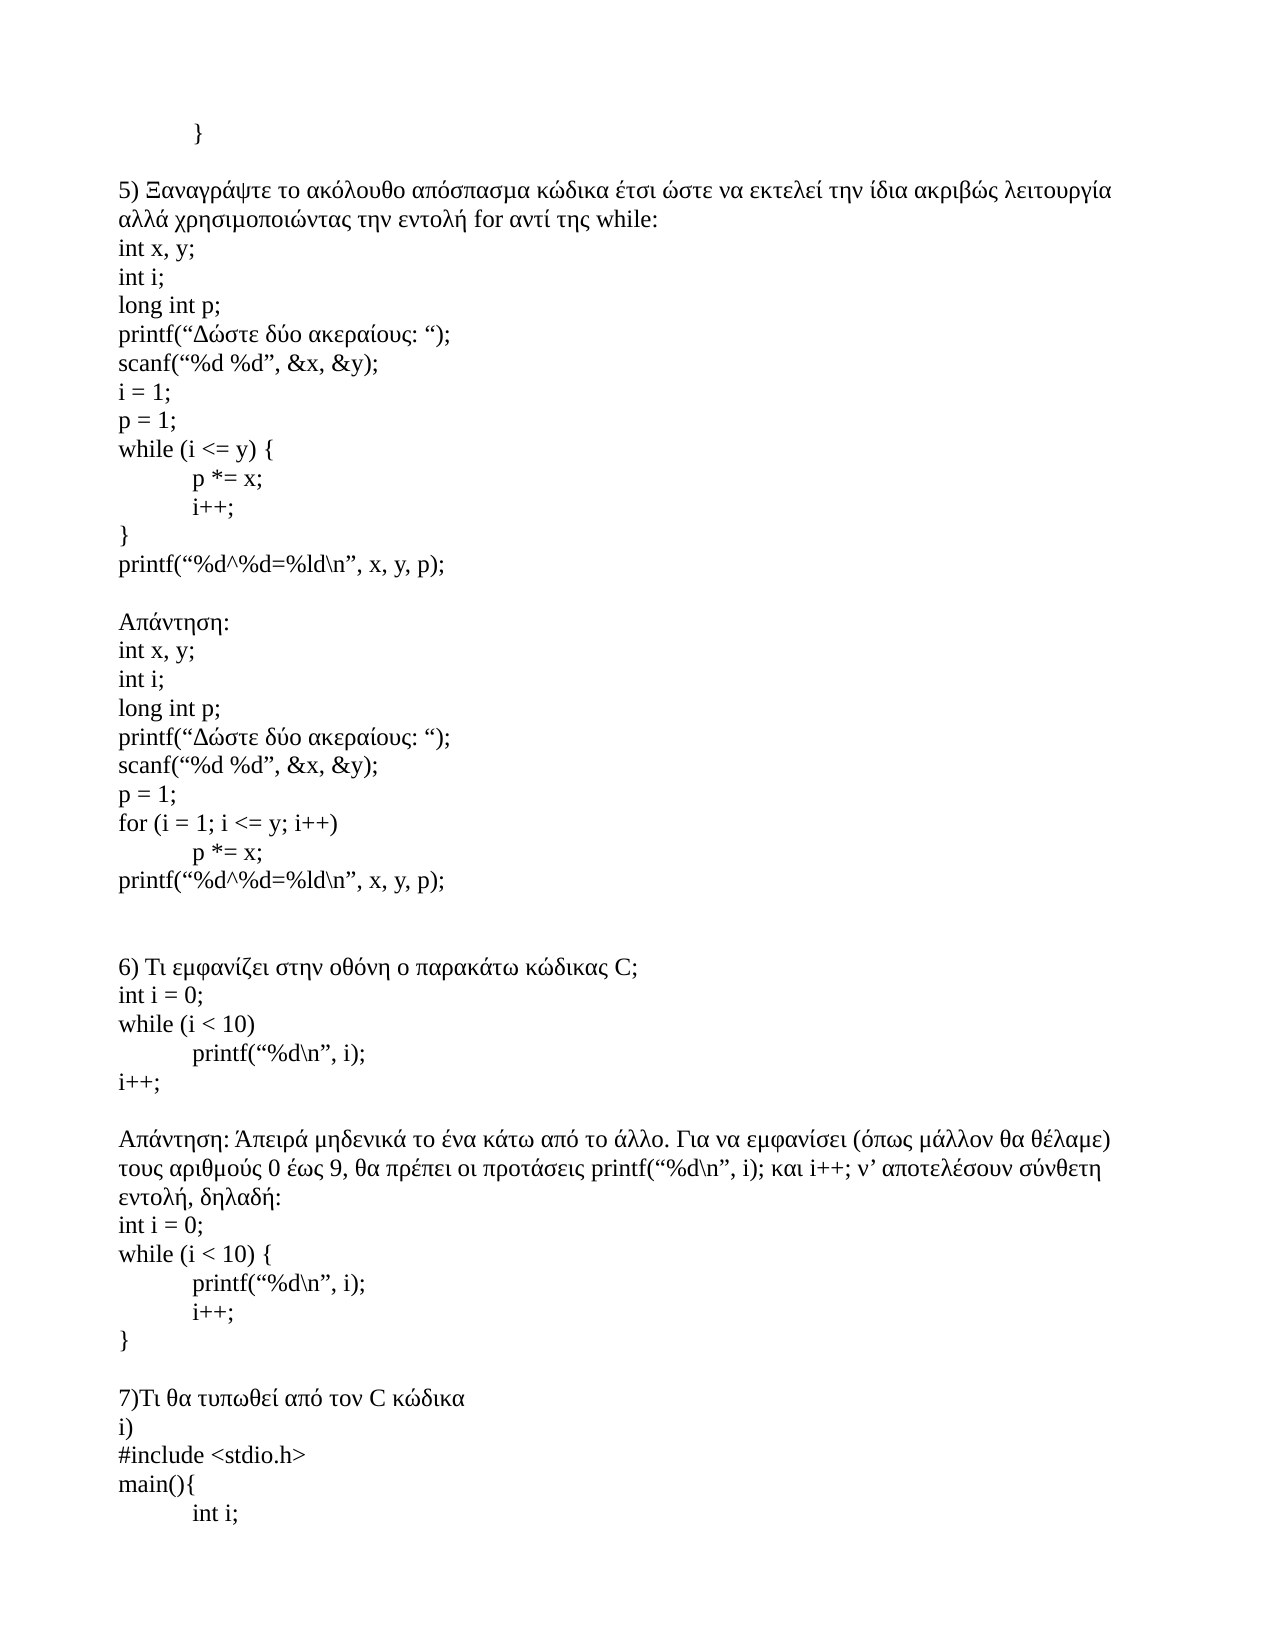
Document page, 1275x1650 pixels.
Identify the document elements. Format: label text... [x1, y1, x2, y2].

text int x, y; [118, 233, 1157, 262]
text scanf(“%d %d”, &x, &y); [118, 348, 1157, 377]
text p *= x; [118, 463, 1157, 492]
text main(){ [118, 1469, 1157, 1498]
text Απάντηση: Άπειρά μηδενικά το ένα κάτω από το άλλο. Για να εμφανίσει (όπως μάλλον θα θέλαμε) τους αριθμούς 0 έως 9, θα πρέπει οι προτάσεις printf(“%d\n”, i); και i++; ν’ αποτελέσουν σύνθετη εντολή, δηλαδή: [118, 1124, 1157, 1211]
text #include <stdio.h> [118, 1441, 1157, 1469]
text i++; [118, 492, 1157, 521]
text long int p; [118, 291, 1157, 319]
text while (i < 10) [118, 1009, 1157, 1038]
text printf(“%d\n”, i); [118, 1038, 1157, 1067]
text Απάντηση: [118, 607, 1157, 636]
text while (i <= y) { [118, 434, 1157, 463]
text i++; [118, 1297, 1157, 1326]
text int i; [118, 262, 1157, 291]
text int i; [118, 1498, 1157, 1527]
text i) [118, 1412, 1157, 1441]
text for (i = 1; i <= y; i++) [118, 808, 1157, 837]
text printf(“∆ώστε δύο ακεραίους: “); [118, 319, 1157, 348]
text int x, y; [118, 636, 1157, 664]
text p = 1; [118, 406, 1157, 434]
text 6) Τι εμφανίζει στην οθόνη ο παρακάτω κώδικας C; [118, 952, 1157, 981]
text int i = 0; [118, 1211, 1157, 1239]
text printf(“%d^%d=%ld\n”, x, y, p); [118, 549, 1157, 578]
text printf(“∆ώστε δύο ακεραίους: “); [118, 722, 1157, 751]
text printf(“%d^%d=%ld\n”, x, y, p); [118, 866, 1157, 894]
text 5) Ξαναγράψτε το ακόλουθο απόσπασµα κώδικα έτσι ώστε να εκτελεί την ίδια ακριβώς λειτουργία αλλά χρησιµοποιώντας την εντολή for αντί της while: [118, 176, 1157, 233]
text int i; [118, 664, 1157, 693]
text scanf(“%d %d”, &x, &y); [118, 751, 1157, 779]
text 7)Τι θα τυπωθεί από τον C κώδικα [118, 1383, 1157, 1412]
text } [118, 118, 1157, 147]
text p *= x; [118, 837, 1157, 866]
text long int p; [118, 693, 1157, 722]
text i++; [118, 1067, 1157, 1096]
text } [118, 1326, 1157, 1354]
text int i = 0; [118, 981, 1157, 1009]
text printf(“%d\n”, i); [118, 1268, 1157, 1297]
text } [118, 521, 1157, 549]
text while (i < 10) { [118, 1239, 1157, 1268]
text p = 1; [118, 779, 1157, 808]
text i = 1; [118, 377, 1157, 406]
